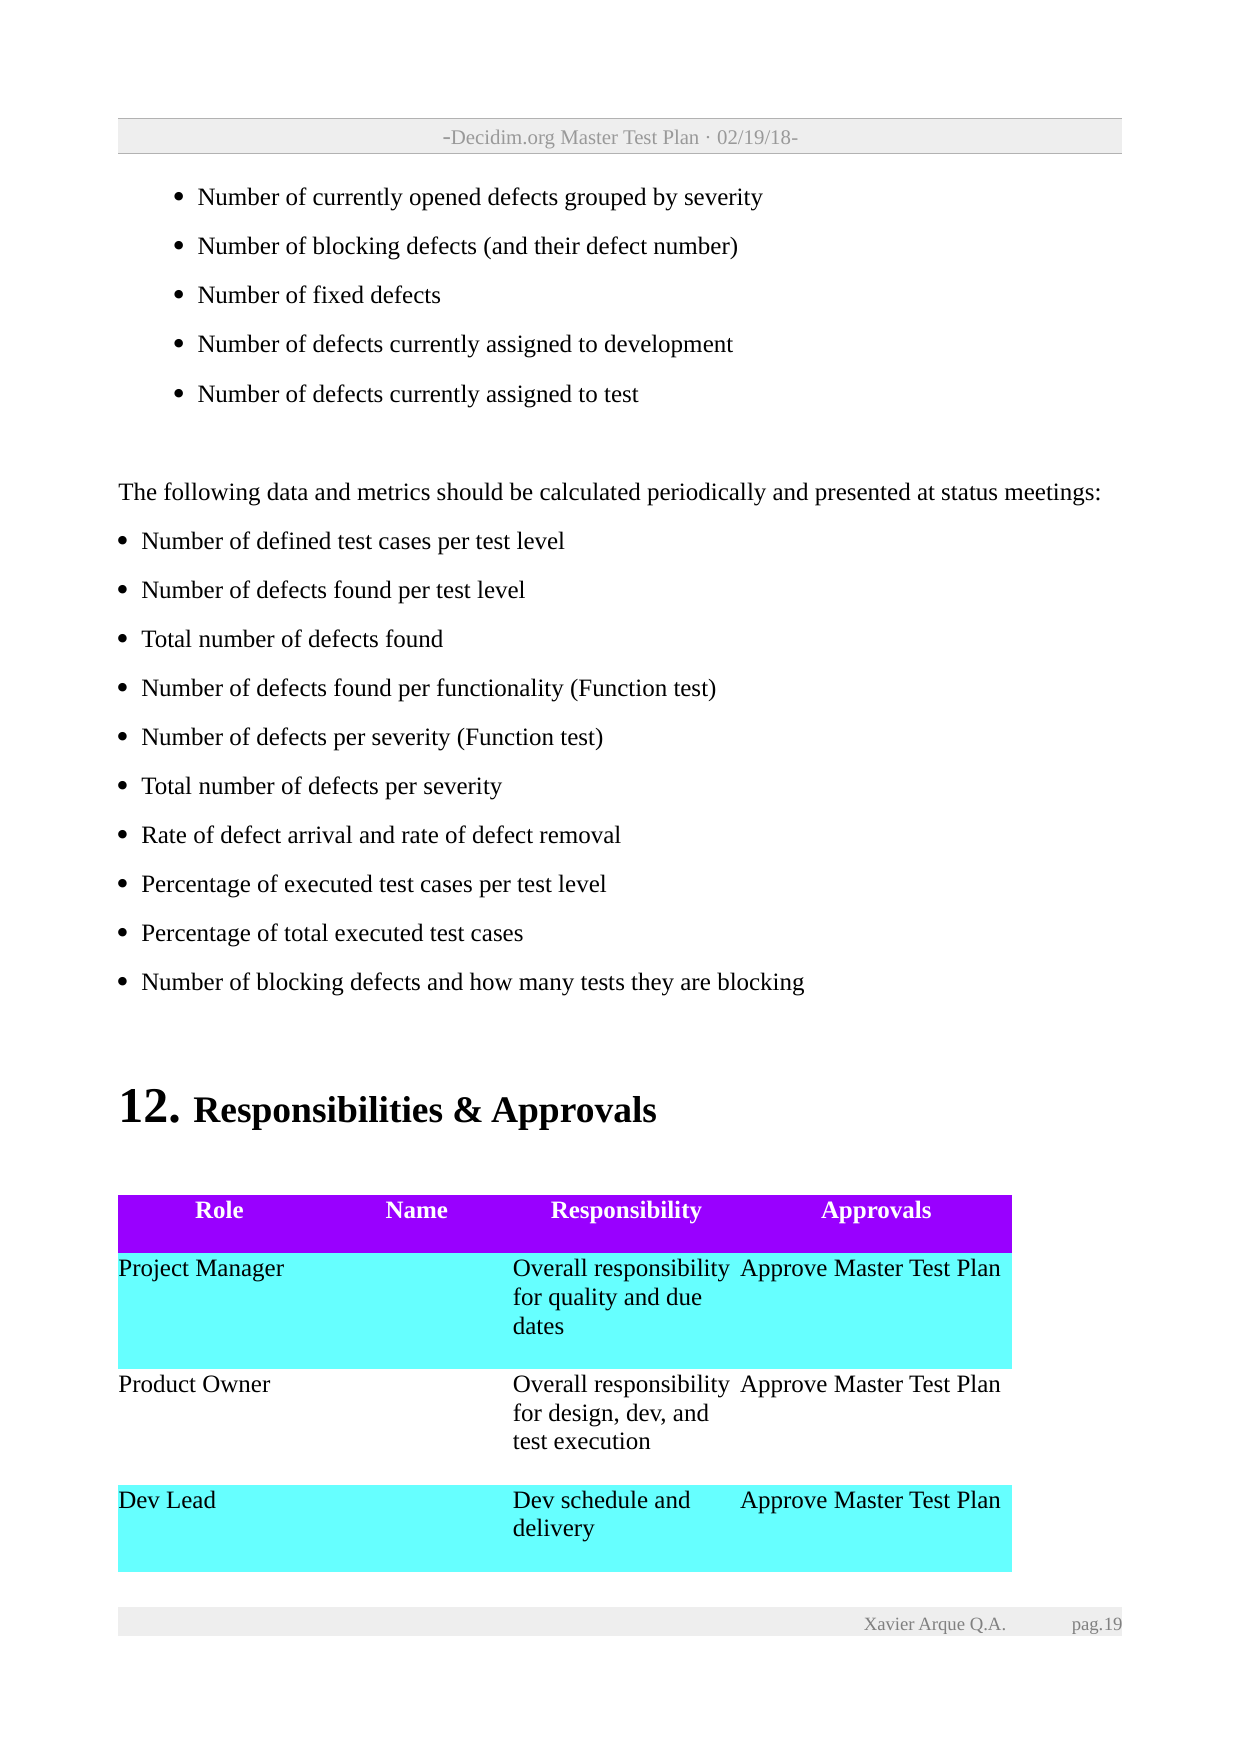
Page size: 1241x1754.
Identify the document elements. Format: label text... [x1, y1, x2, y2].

table_cell Product Owner [118, 1369, 321, 1485]
text · Percentage of executed test cases per test level [118, 869, 1122, 898]
text · Total number of defects per severity [118, 771, 1122, 800]
table_cell Approve Master Test Plan [740, 1369, 1012, 1485]
table_cell Approve Master Test Plan [740, 1253, 1012, 1369]
text · Number of blocking defects and how many tests they are blocking [118, 967, 1122, 996]
table_cell [321, 1253, 513, 1369]
text · Number of defects found per functionality (Function test) [118, 673, 1122, 702]
table_cell Overall responsibility for design, dev, and test execution [513, 1369, 740, 1485]
table_cell Dev schedule and delivery [513, 1485, 740, 1572]
text · Number of currently opened defects grouped by severity [174, 182, 1122, 211]
text · Number of defects currently assigned to development [174, 329, 1122, 358]
text · Rate of defect arrival and rate of defect removal [118, 820, 1122, 849]
table_cell [321, 1485, 513, 1572]
table_cell Overall responsibility for quality and due dates [513, 1253, 740, 1369]
table_header Role [118, 1195, 321, 1253]
table_header Approvals [740, 1195, 1012, 1253]
text · Number of fixed defects [174, 281, 1122, 309]
table_header Responsibility [513, 1195, 740, 1253]
text · Number of defined test cases per test level [118, 526, 1122, 554]
text · Number of defects currently assigned to test [174, 379, 1122, 407]
text The following data and metrics should be calculated periodically and presented at status meetings: [118, 477, 1122, 506]
subtitle 12. Responsibilities & Approvals [118, 1076, 1122, 1133]
text · Number of blocking defects (and their defect number) [174, 231, 1122, 260]
table_cell Approve Master Test Plan [740, 1485, 1012, 1572]
table_cell Dev Lead [118, 1485, 321, 1572]
table_cell [321, 1369, 513, 1485]
text · Total number of defects found [118, 624, 1122, 653]
text · Number of defects found per test level [118, 575, 1122, 604]
text · Number of defects per severity (Function test) [118, 722, 1122, 751]
table_cell Project Manager [118, 1253, 321, 1369]
text · Percentage of total executed test cases [118, 918, 1122, 947]
table_header Name [321, 1195, 513, 1253]
